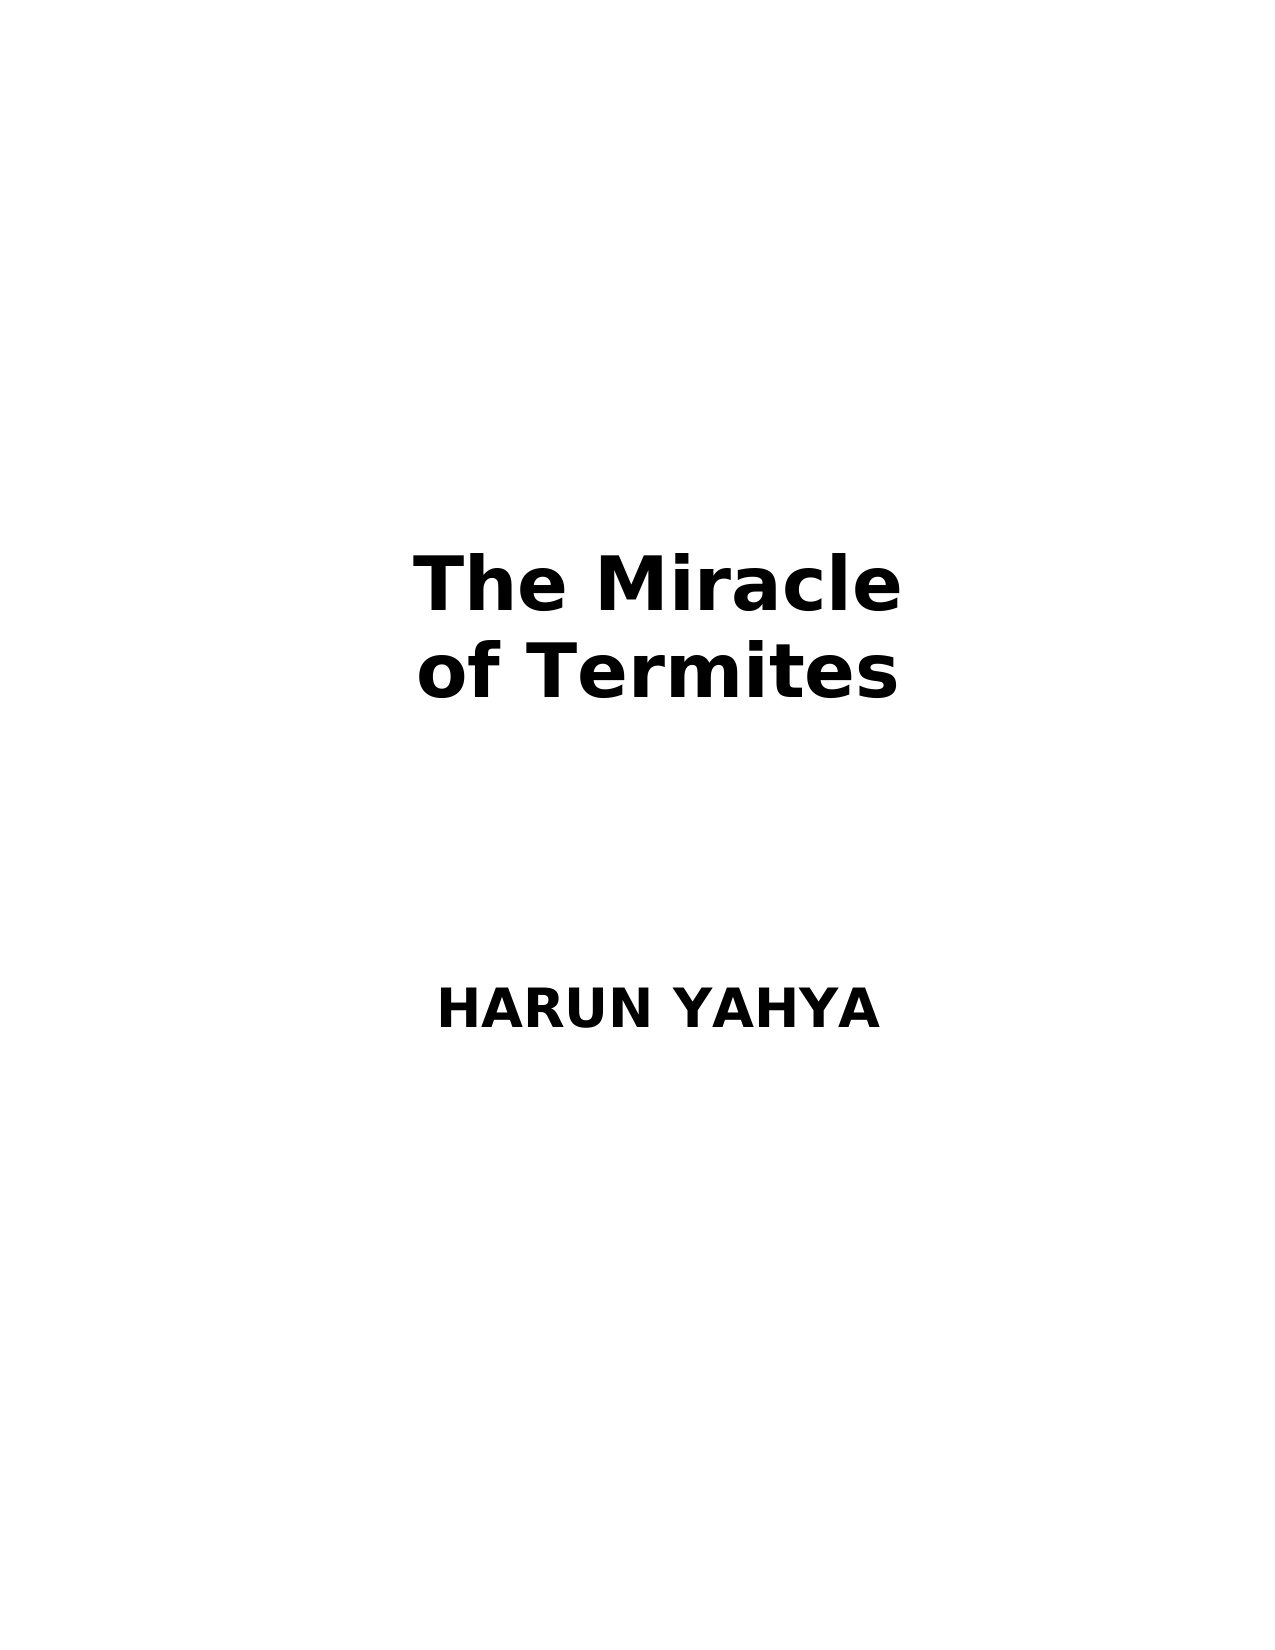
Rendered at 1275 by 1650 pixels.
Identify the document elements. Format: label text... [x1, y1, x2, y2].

text HARUN YAHYA [148, 977, 1110, 1040]
text of Termites [148, 628, 1110, 715]
text The Miracle [148, 540, 1110, 628]
